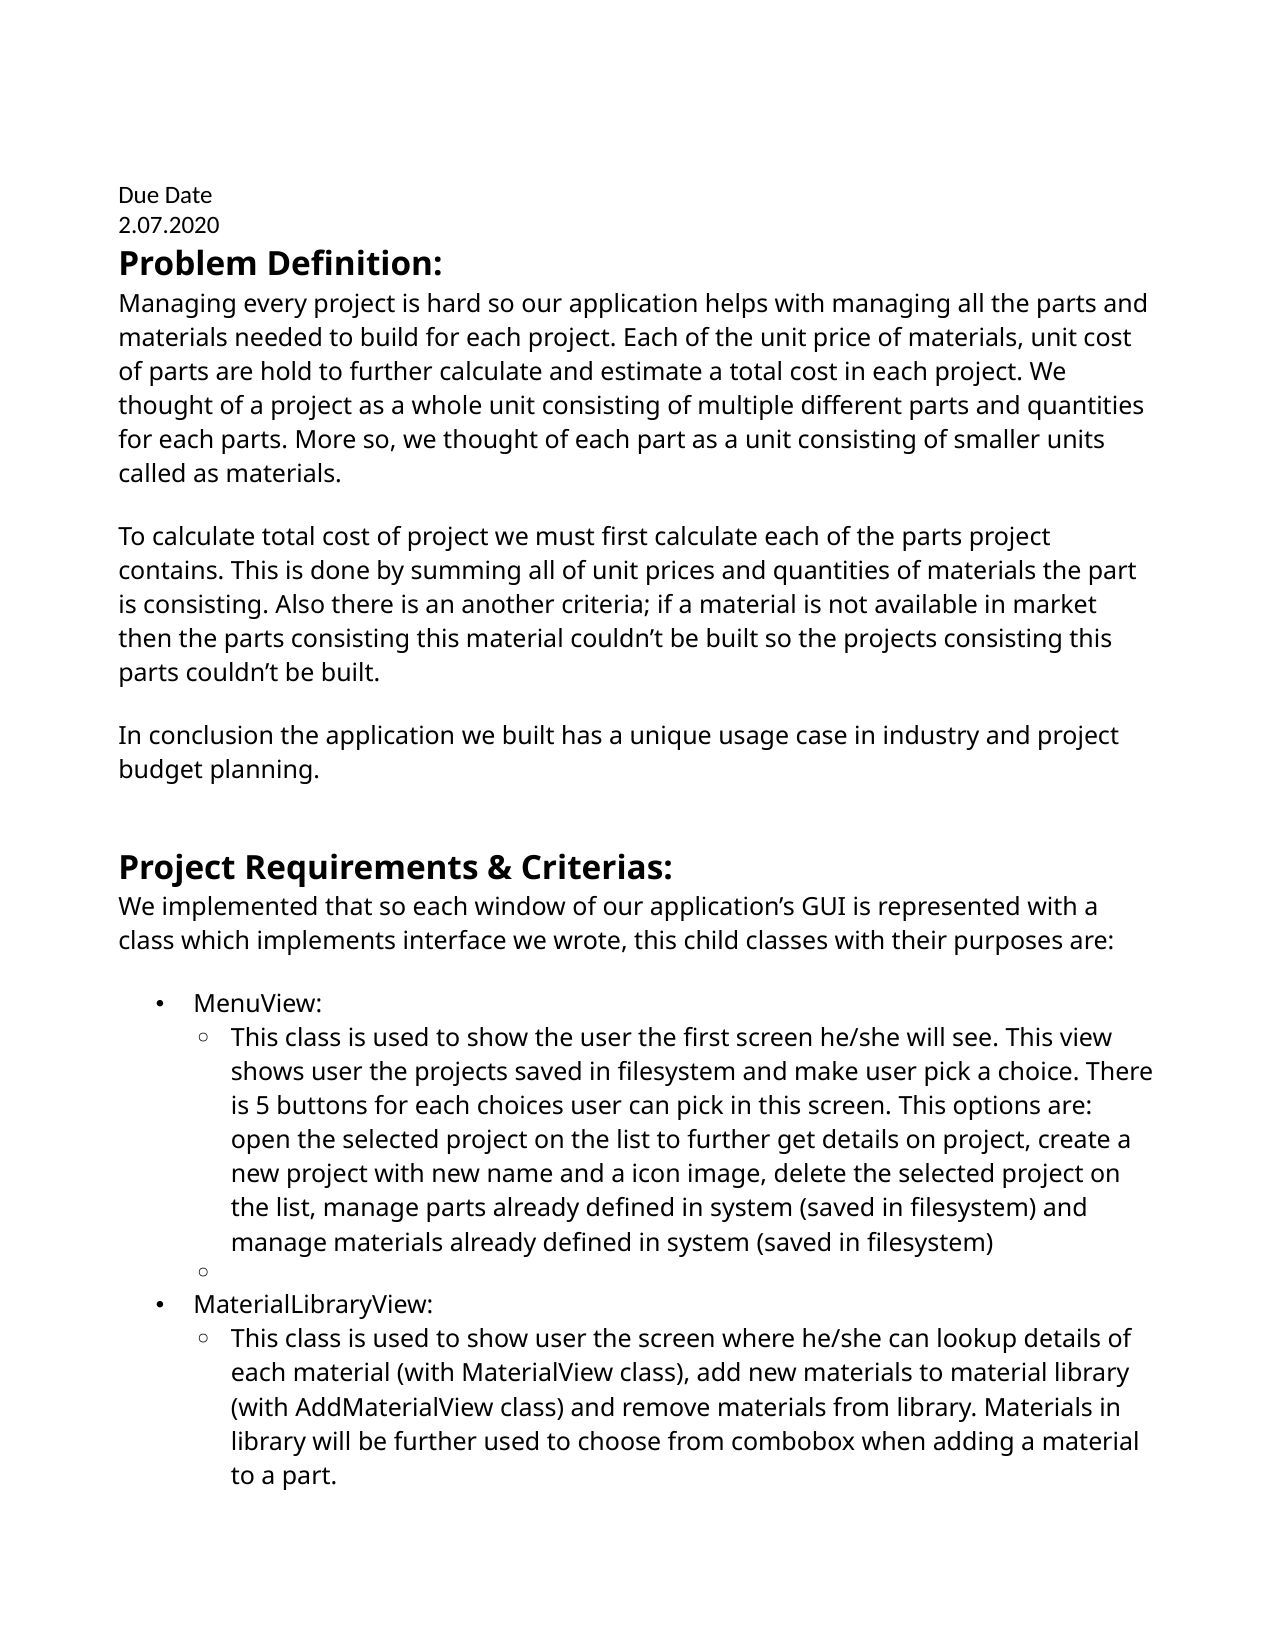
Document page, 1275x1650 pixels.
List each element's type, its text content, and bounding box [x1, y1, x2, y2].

text To calculate total cost of project we must first calculate each of the parts project contains. This is done by summing all of unit prices and quantities of materials the part is consisting. Also there is an another criteria; if a material is not available in market then the parts consisting this material couldn’t be built so the projects consisting this parts couldn’t be built. [118, 519, 1157, 689]
text In conclusion the application we built has a unique usage case in industry and project budget planning. [118, 718, 1157, 786]
text Due Date [118, 179, 1157, 210]
text 2.07.2020 [118, 210, 1157, 240]
text We implemented that so each window of our application’s GUI is represented with a class which implements interface we wrote, this child classes with their purposes are: [118, 889, 1157, 957]
list MaterialLibraryView: [156, 1287, 1157, 1321]
list This class is used to show user the screen where he/she can lookup details of each material (with MaterialView class), add new materials to material library (with AddMaterialView class) and remove materials from library. Materials in library will be further used to choose from combobox when adding a material to a part. [193, 1321, 1157, 1491]
text Managing every project is hard so our application helps with managing all the parts and materials needed to build for each project. Each of the unit price of materials, unit cost of parts are hold to further calculate and estimate a total cost in each project. We thought of a project as a whole unit consisting of multiple different parts and quantities for each parts. More so, we thought of each part as a unit consisting of smaller units called as materials. [118, 286, 1157, 490]
text Problem Definition: [118, 240, 1157, 286]
list This class is used to show the user the first screen he/she will see. This view shows user the projects saved in filesystem and make user pick a choice. There is 5 buttons for each choices user can pick in this screen. This options are: open the selected project on the list to further get details on project, create a new project with new name and a icon image, delete the selected project on the list, manage parts already defined in system (saved in filesystem) and manage materials already defined in system (saved in filesystem) [193, 1020, 1157, 1258]
text Project Requirements & Criterias: [118, 843, 1157, 889]
list MenuView: [156, 986, 1157, 1020]
